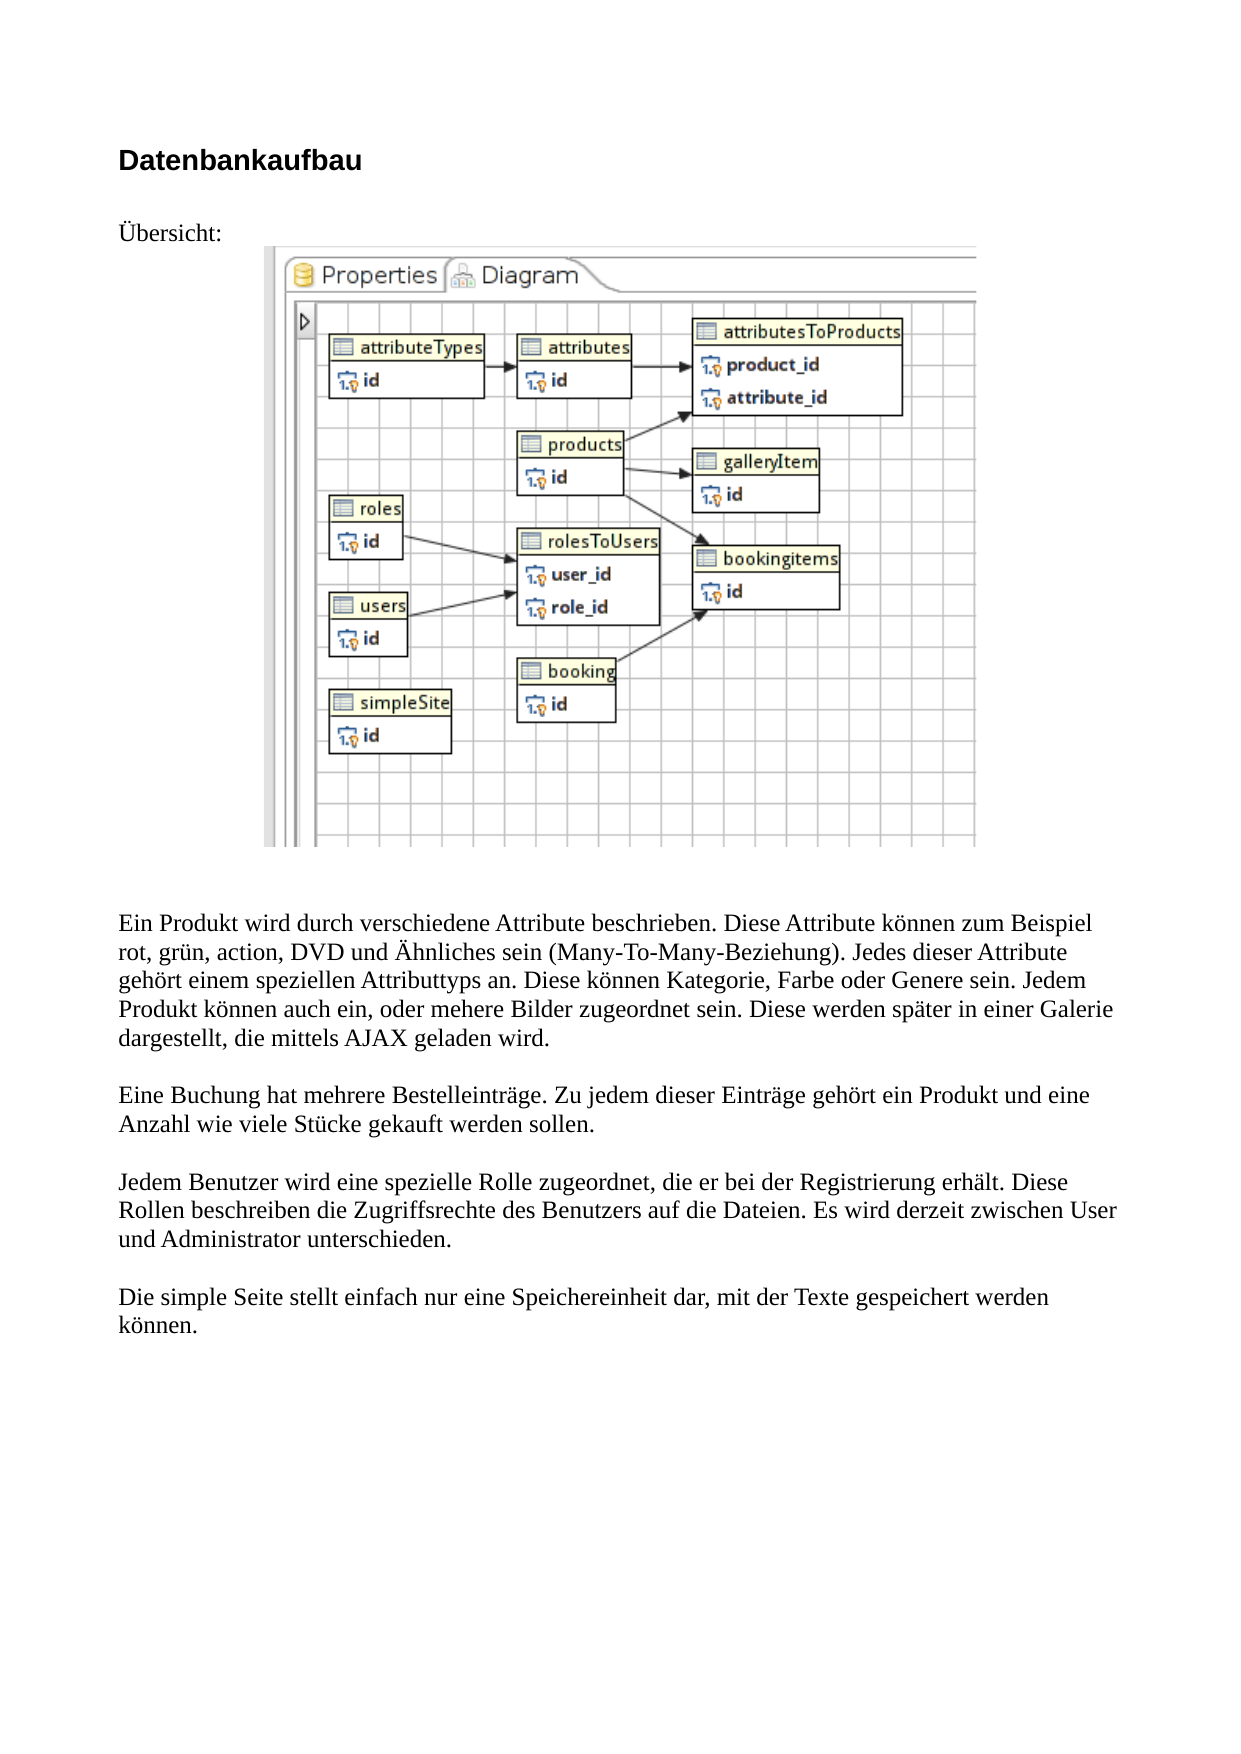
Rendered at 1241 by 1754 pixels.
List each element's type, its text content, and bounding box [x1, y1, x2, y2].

text Ein Produkt wird durch verschiedene Attribute beschrieben. Diese Attribute können zum Beispiel rot, grün, action, DVD und Ähnliches sein (Many-To-Many-Beziehung). Jedes dieser Attribute gehört einem speziellen Attributtyps an. Diese können Kategorie, Farbe oder Genere sein. Jedem Produkt können auch ein, oder mehere Bilder zugeordnet sein. Diese werden später in einer Galerie dargestellt, die mittels AJAX geladen wird. [118, 908, 1122, 1052]
subtitle Datenbankaufbau [118, 143, 1122, 177]
text Die simple Seite stellt einfach nur eine Speichereinheit dar, mit der Texte gespeichert werden können. [118, 1282, 1122, 1339]
text Eine Buchung hat mehrere Bestelleinträge. Zu jedem dieser Einträge gehört ein Produkt und eine Anzahl wie viele Stücke gekauft werden sollen. [118, 1080, 1122, 1138]
text Übersicht: [118, 218, 1122, 247]
text Jedem Benutzer wird eine spezielle Rolle zugeordnet, die er bei der Registrierung erhält. Diese Rollen beschreiben die Zugriffsrechte des Benutzers auf die Dateien. Es wird derzeit zwischen User und Administrator unterschieden. [118, 1167, 1122, 1253]
picture [263, 246, 977, 847]
